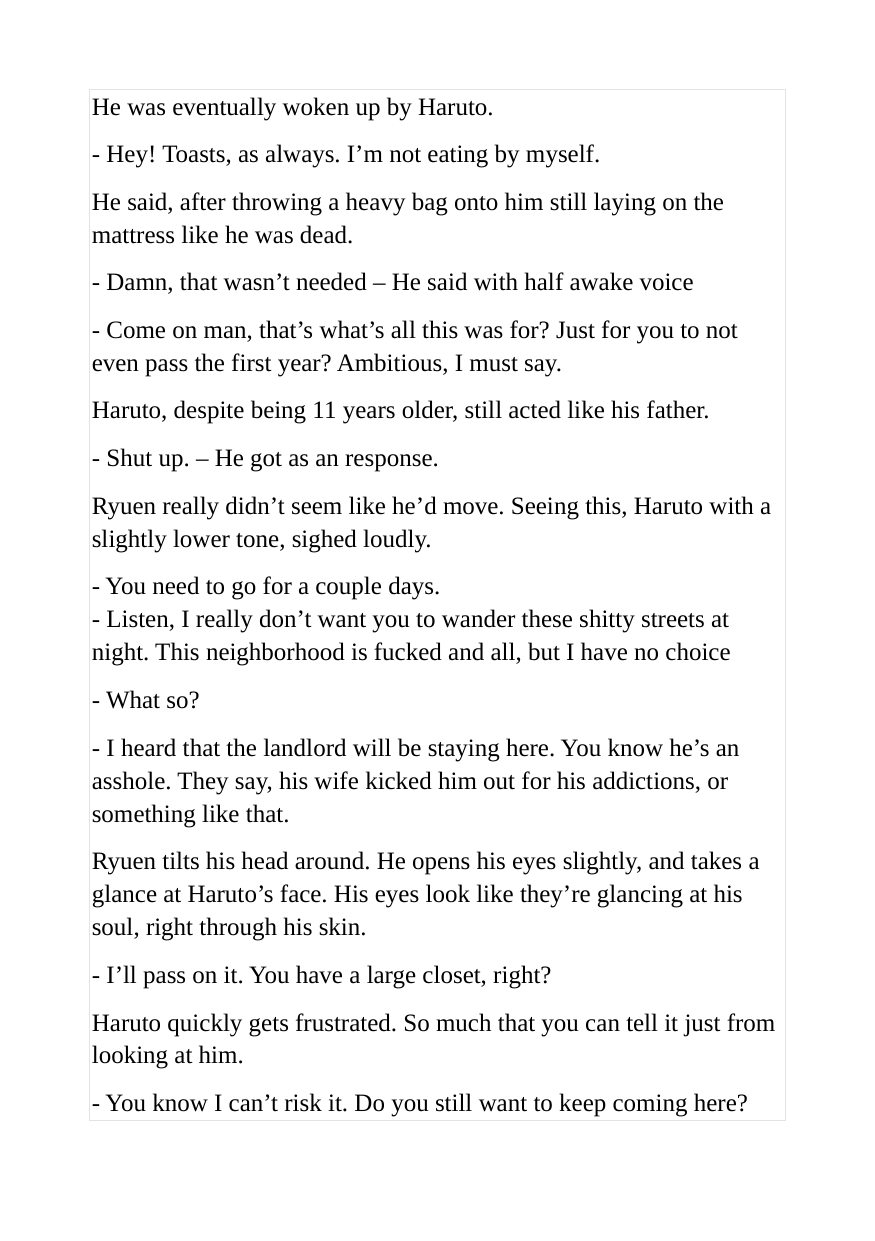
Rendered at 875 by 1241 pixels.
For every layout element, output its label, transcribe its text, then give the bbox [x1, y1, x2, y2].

text - You need to go for a couple days. - Listen, I really don’t want you to wander these shitty streets at night. This neighborhood is fucked and all, but I have no choice [90, 568, 785, 666]
text - What so? [90, 682, 785, 714]
text Haruto, despite being 11 years older, still acted like his father. [90, 393, 785, 424]
text - Damn, that wasn’t needed – He said with half awake voice [90, 264, 785, 296]
text Haruto quickly gets frustrated. So much that you can tell it just from looking at him. [90, 1004, 785, 1069]
text - Shut up. – He got as an response. [90, 440, 785, 472]
text He said, after throwing a heavy bag onto him still laying on the mattress like he was dead. [90, 184, 785, 248]
text Ryuen tilts his head around. He opens his eyes slightly, and takes a glance at Haruto’s face. His eyes look like they’re glancing at his soul, right through his skin. [90, 843, 785, 941]
text - I’ll pass on it. You have a large closet, right? [90, 957, 785, 989]
text Ryuen really didn’t seem like he’d move. Seeing this, Haruto with a slightly lower tone, sighed loudly. [90, 488, 785, 553]
text - I heard that the landlord will be staying here. You know he’s an asshole. They say, his wife kicked him out for his addictions, or something like that. [90, 730, 785, 827]
text He was eventually woken up by Haruto. [90, 90, 785, 120]
text - Hey! Toasts, as always. I’m not eating by myself. [90, 136, 785, 168]
text - Come on man, that’s what’s all this was for? Just for you to not even pass the first year? Ambitious, I must say. [90, 312, 785, 377]
text - You know I can’t risk it. Do you still want to keep coming here? [90, 1085, 785, 1120]
